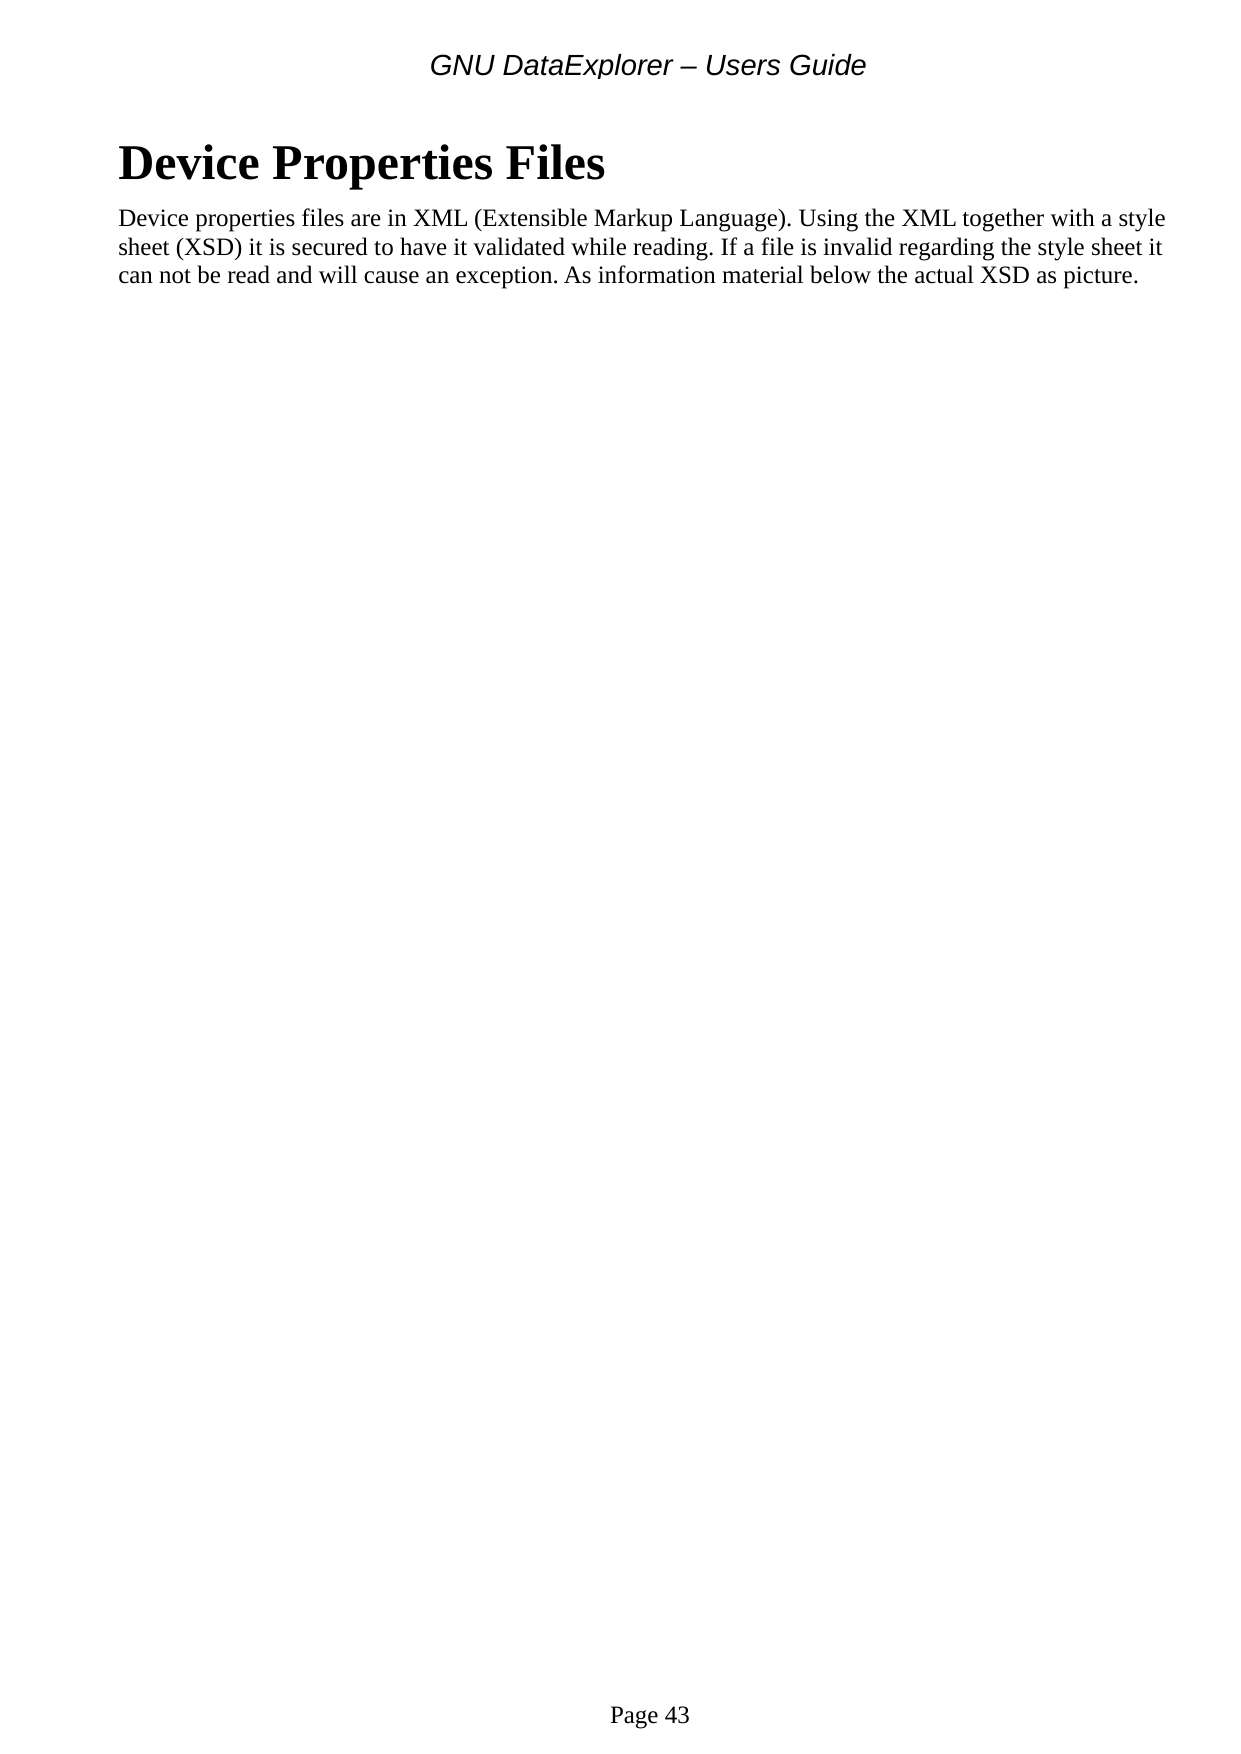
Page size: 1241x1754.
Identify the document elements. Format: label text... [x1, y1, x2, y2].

text Device properties files are in XML (Extensible Markup Language). Using the XML together with a style sheet (XSD) it is secured to have it validated while reading. If a file is invalid regarding the style sheet it can not be read and will cause an exception. As information material below the actual XSD as picture. [118, 203, 1181, 289]
subtitle Device Properties Files [118, 133, 1181, 190]
